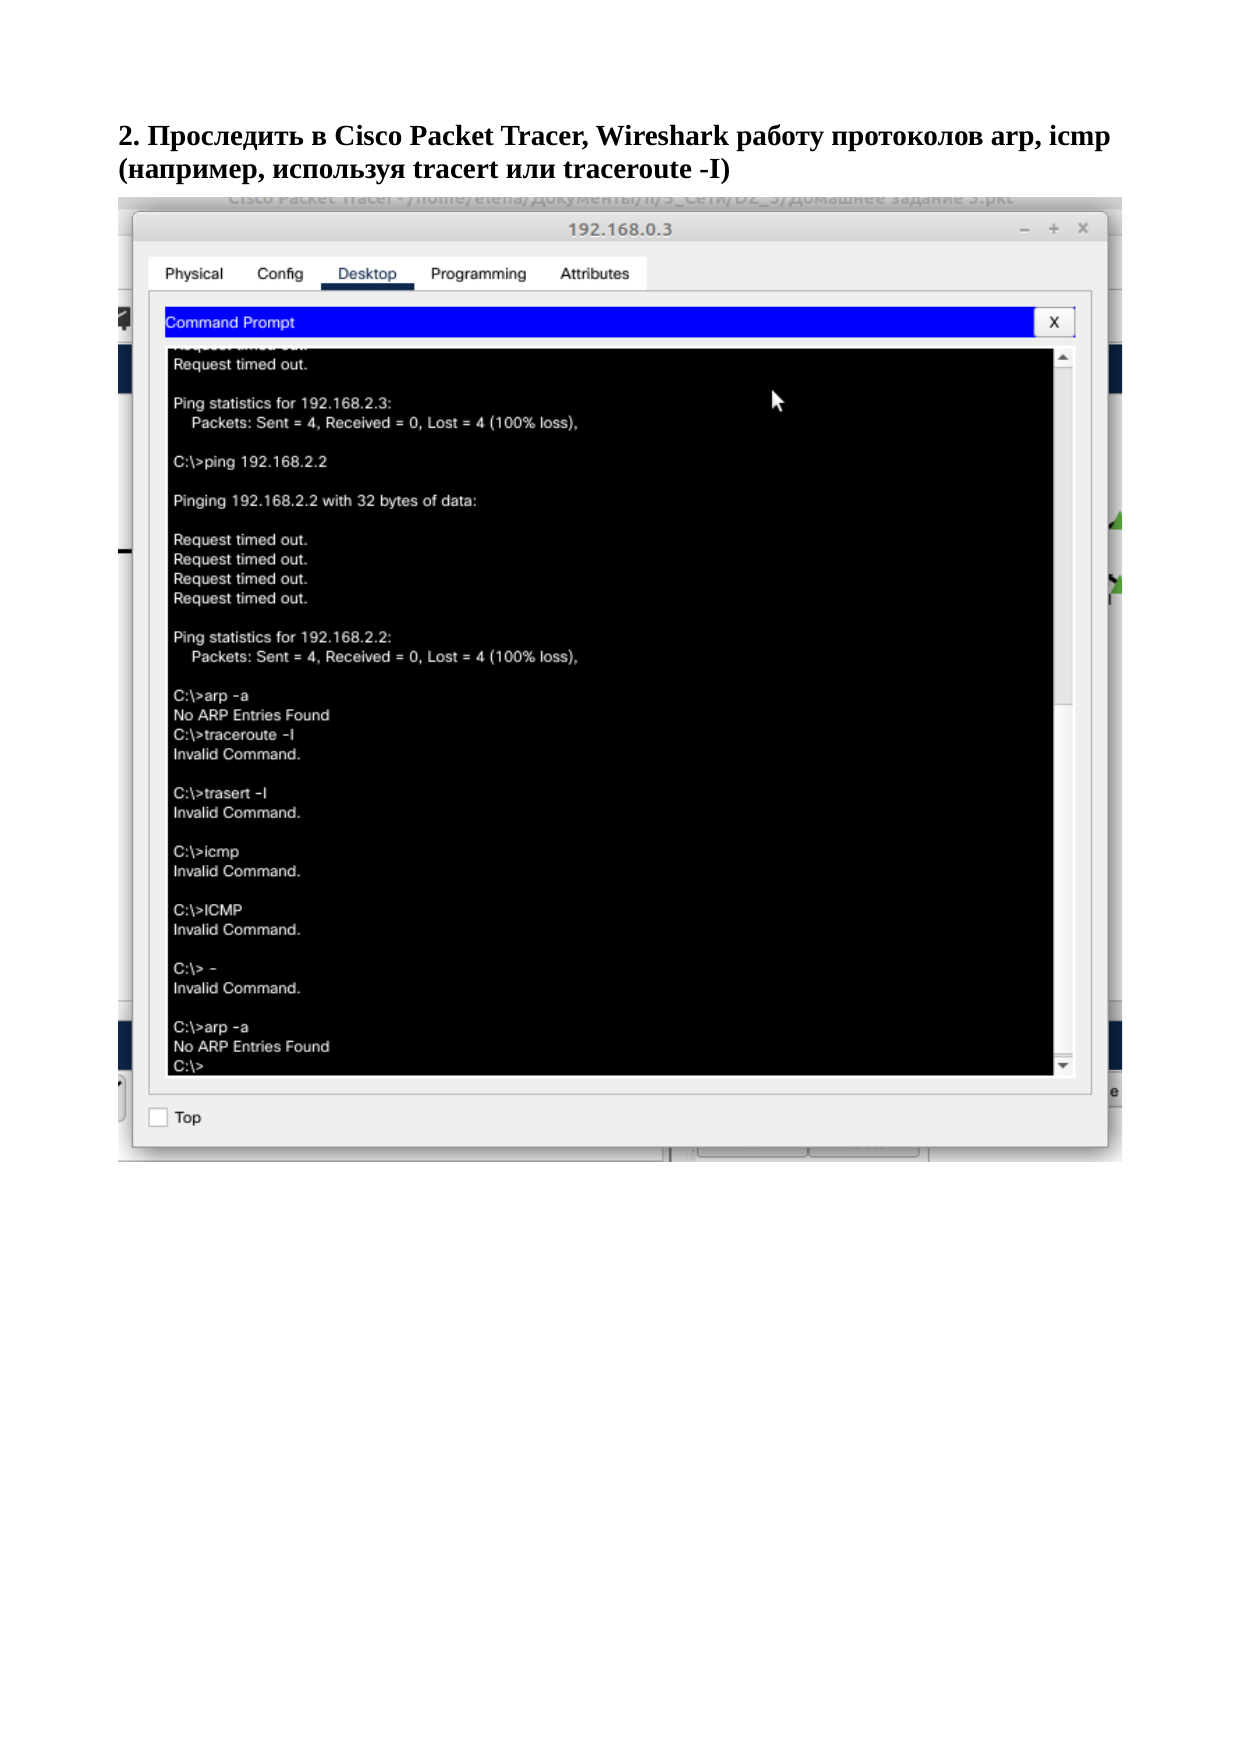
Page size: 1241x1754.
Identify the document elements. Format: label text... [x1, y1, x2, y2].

picture [118, 197, 1123, 1162]
subtitle 2. Проследить в Cisco Packet Tracer, Wireshark работу протоколов arp, icmp (например, используя tracert или traceroute -I) [118, 118, 1122, 185]
